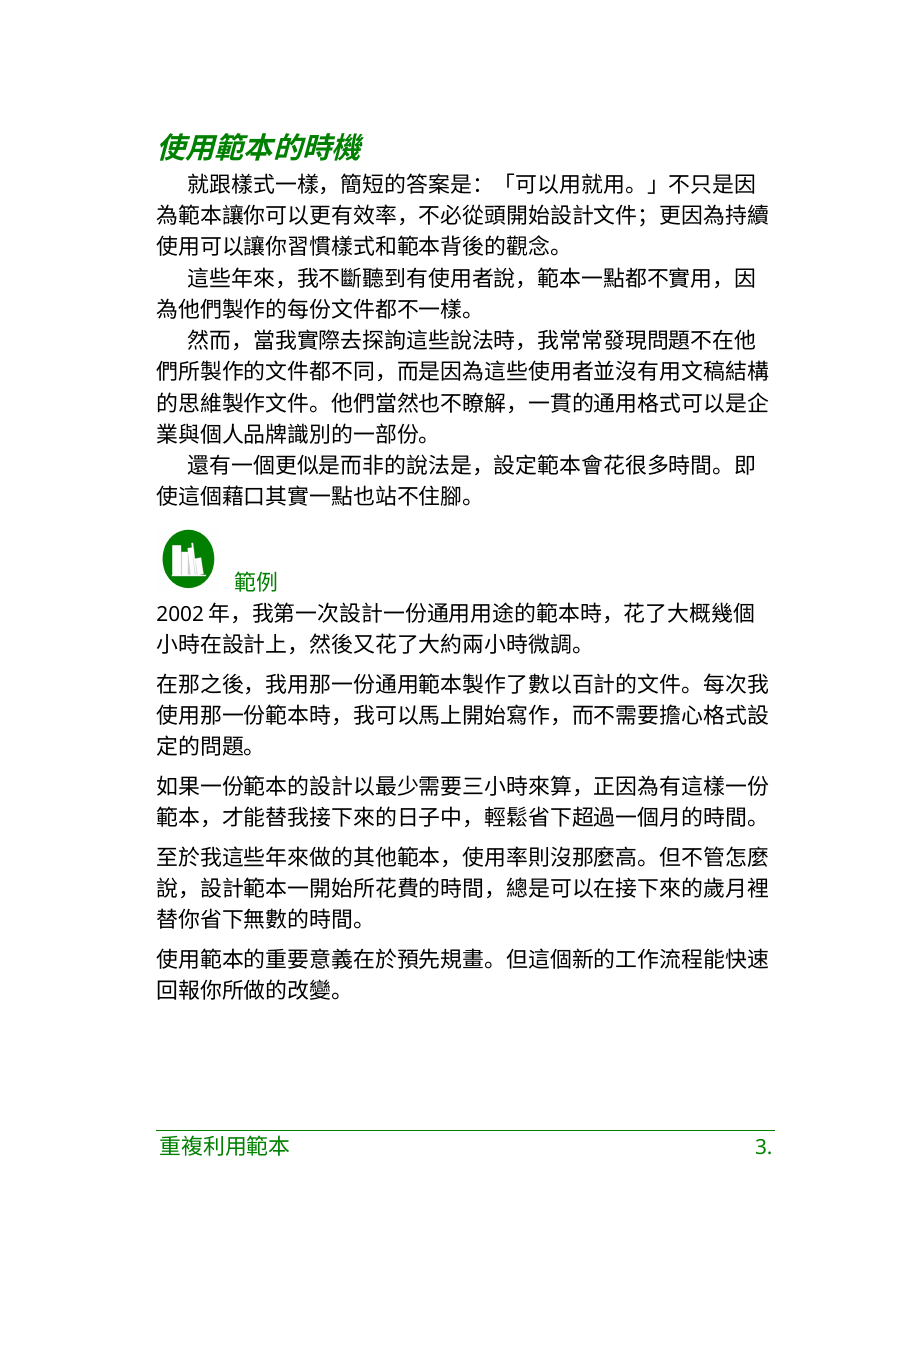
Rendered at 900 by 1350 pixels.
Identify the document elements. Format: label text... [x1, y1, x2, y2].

subtitle 範例 [156, 527, 775, 596]
picture [157, 527, 220, 591]
text 使用範本的重要意義在於預先規畫。但這個新的工作流程能快速回報你所做的改變。 [156, 942, 775, 1005]
text 如果一份範本的設計以最少需要三小時來算，正因為有這樣一份範本，才能替我接下來的日子中，輕鬆省下超過一個月的時間。 [156, 769, 775, 832]
text 2002年，我第一次設計一份通用用途的範本時，花了大概幾個小時在設計上，然後又花了大約兩小時微調。 [156, 596, 775, 659]
subtitle 使用範本的時機 [156, 125, 775, 167]
text 然而，當我實際去探詢這些說法時，我常常發現問題不在他們所製作的文件都不同，而是因為這些使用者並沒有用文稿結構的思維製作文件。他們當然也不瞭解，一貫的通用格式可以是企業與個人品牌識別的一部份。 [156, 323, 775, 448]
text 就跟樣式一樣，簡短的答案是：「可以用就用。」不只是因為範本讓你可以更有效率，不必從頭開始設計文件；更因為持續使用可以讓你習慣樣式和範本背後的觀念。 [156, 167, 775, 261]
text 在那之後，我用那一份通用範本製作了數以百計的文件。每次我使用那一份範本時，我可以馬上開始寫作，而不需要擔心格式設定的問題。 [156, 667, 775, 761]
text 還有一個更似是而非的說法是，設定範本會花很多時間。即使這個藉口其實一點也站不住腳。 [156, 448, 775, 511]
text 至於我這些年來做的其他範本，使用率則沒那麼高。但不管怎麼說，設計範本一開始所花費的時間，總是可以在接下來的歲月裡替你省下無數的時間。 [156, 840, 775, 934]
text 這些年來，我不斷聽到有使用者說，範本一點都不實用，因為他們製作的每份文件都不一樣。 [156, 261, 775, 323]
